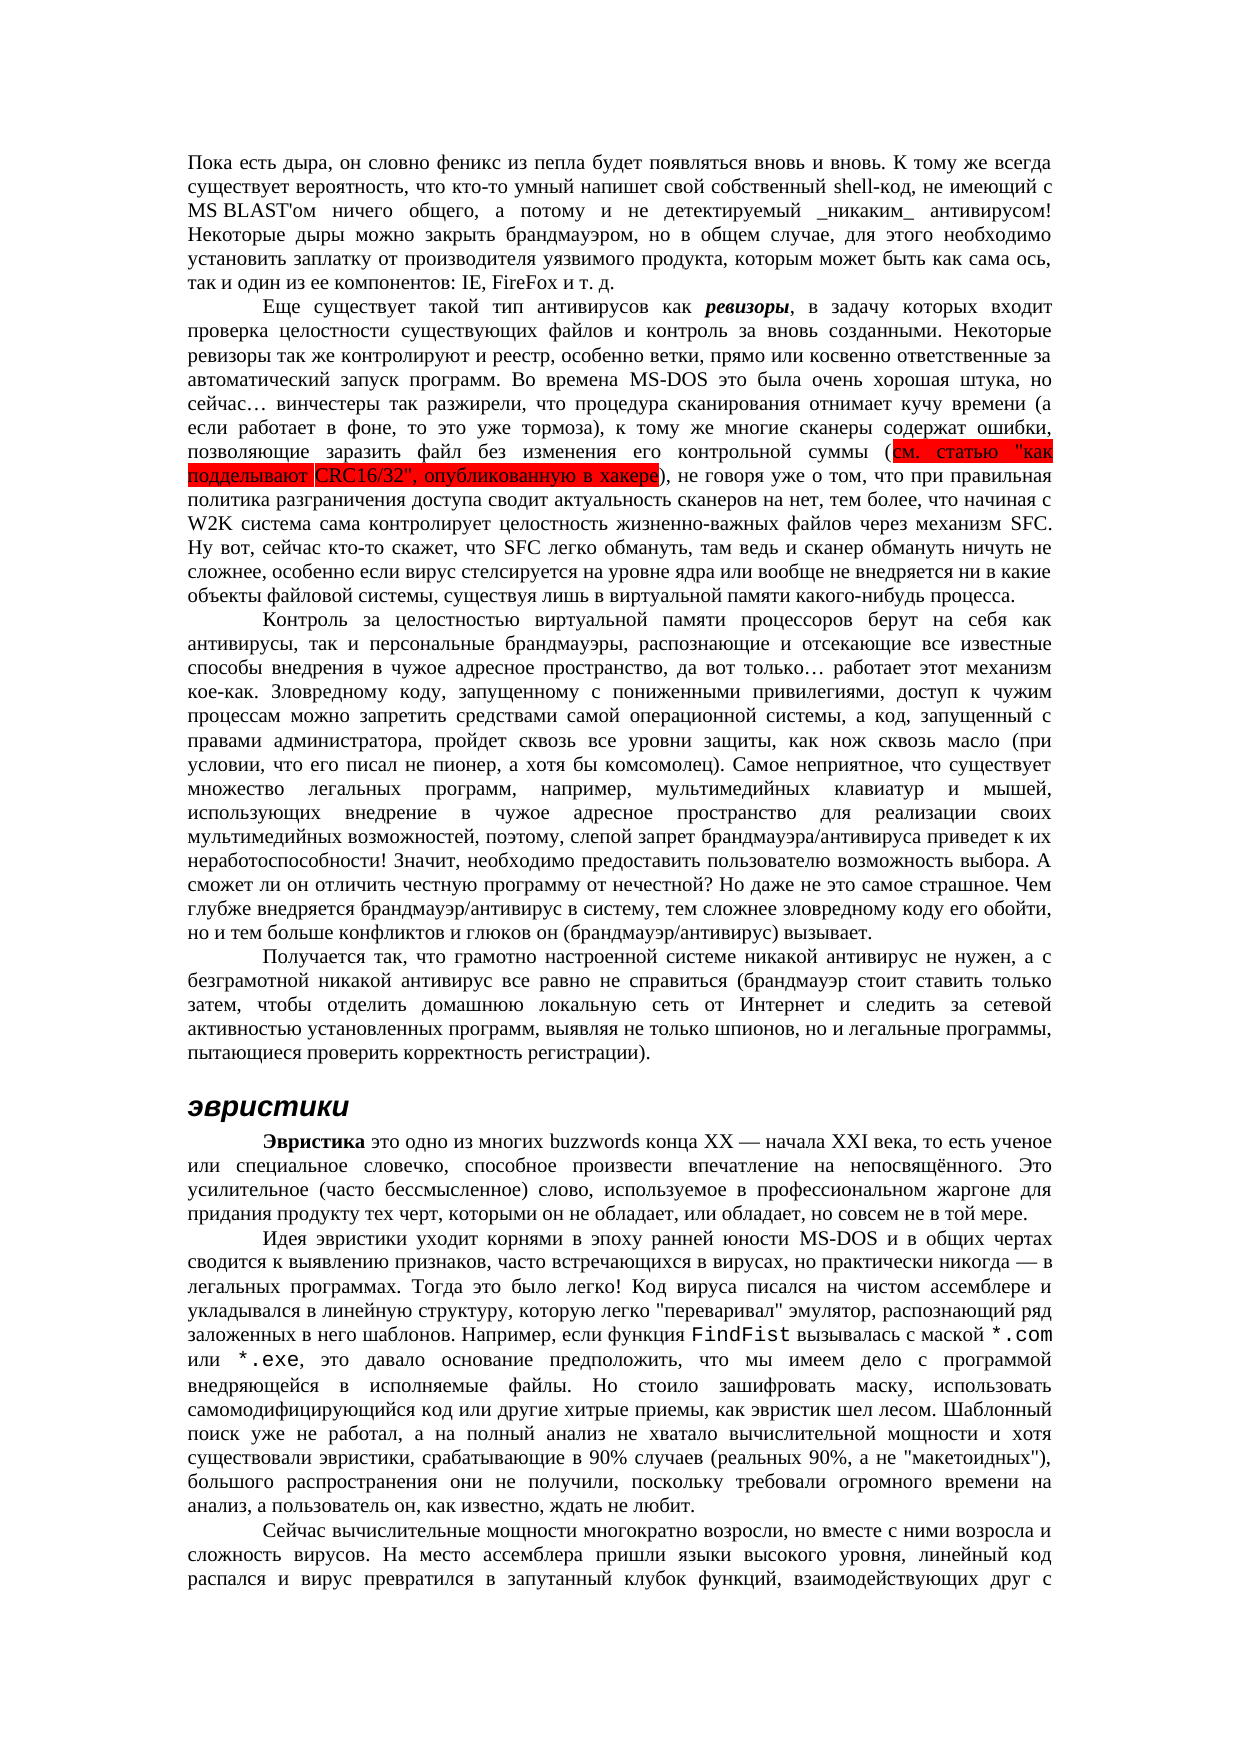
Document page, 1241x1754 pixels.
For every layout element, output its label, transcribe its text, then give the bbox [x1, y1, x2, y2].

text Получается так, что грамотно настроенной системе никакой антивирус не нужен, а с безграмотной никакой антивирус все равно не справиться (брандмауэр стоит ставить только затем, чтобы отделить домашнюю локальную сеть от Интернет и следить за сетевой активностью установленных программ, выявляя не только шпионов, но и легальные программы, пытающиеся проверить корректность регистрации). [187, 944, 1053, 1064]
text Сейчас вычислительные мощности многократно возросли, но вместе с ними возросла и сложность вирусов. На место ассемблера пришли языки высокого уровня, линейный код распался и вирус превратился в запутанный клубок функций, взаимодействующих друг с [187, 1517, 1053, 1590]
text Еще существует такой тип антивирусов как ревизоры, в задачу которых входит проверка целостности существующих файлов и контроль за вновь созданными. Некоторые ревизоры так же контролируют и реестр, особенно ветки, прямо или косвенно ответственные за автоматический запуск программ. Во времена MS-DOS это была очень хорошая штука, но сейчас… винчестеры так разжирели, что процедура сканирования отнимает кучу времени (а если работает в фоне, то это уже тормоза), к тому же многие сканеры содержат ошибки, позволяющие заразить файл без изменения его контрольной суммы (см. статью "как подделывают CRC16/32", опубликованную в хакере), не говоря уже о том, что при правильная политика разграничения доступа сводит актуальность сканеров на нет, тем более, что начиная с W2K система сама контролирует целостность жизненно-важных файлов через механизм SFC. Ну вот, сейчас кто-то скажет, что SFC легко обмануть, там ведь и сканер обмануть ничуть не сложнее, особенно если вирус стелсируется на уровне ядра или вообще не внедряется ни в какие объекты файловой системы, существуя лишь в виртуальной памяти какого-нибудь процесса. [187, 294, 1053, 607]
text Пока есть дыра, он словно феникс из пепла будет появляться вновь и вновь. К тому же всегда существует вероятность, что кто-то умный напишет свой собственный shell-код, не имеющий с MS BLAST'ом ничего общего, а потому и не детектируемый _никаким_ антивирусом! Некоторые дыры можно закрыть брандмауэром, но в общем случае, для этого необходимо установить заплатку от производителя уязвимого продукта, которым может быть как сама ось, так и один из ее компонентов: IE, FireFox и т. д. [187, 150, 1053, 294]
subtitle эвристики [187, 1089, 1053, 1123]
text Идея эвристики уходит корнями в эпоху ранней юности MS-DOS и в общих чертах сводится к выявлению признаков, часто встречающихся в вирусах, но практически никогда — в легальных программах. Тогда это было легко! Код вируса писался на чистом ассемблере и укладывался в линейную структуру, которую легко "переваривал" эмулятор, распознающий ряд заложенных в него шаблонов. Например, если функция FindFist вызывалась с маской *.com или *.exe, это давало основание предположить, что мы имеем дело с программой внедряющейся в исполняемые файлы. Но стоило зашифровать маску, использовать самомодифицирующийся код или другие хитрые приемы, как эвристик шел лесом. Шаблонный поиск уже не работал, а на полный анализ не хватало вычислительной мощности и хотя существовали эвристики, срабатывающие в 90% случаев (реальных 90%, а не "макетоидных"), большого распространения они не получили, поскольку требовали огромного времени на анализ, а пользователь он, как известно, ждать не любит. [187, 1225, 1053, 1517]
text Эвристика это одно из многих buzzwords конца XX — начала XXI века, то есть ученое или специальное словечко, способное произвести впечатление на непосвящённого. Это усилительное (часто бессмысленное) слово, используемое в профессиональном жаргоне для придания продукту тех черт, которыми он не обладает, или обладает, но совсем не в той мере. [187, 1129, 1053, 1225]
text Контроль за целостностью виртуальной памяти процессоров берут на себя как антивирусы, так и персональные брандмауэры, распознающие и отсекающие все известные способы внедрения в чужое адресное пространство, да вот только… работает этот механизм кое-как. Зловредному коду, запущенному с пониженными привилегиями, доступ к чужим процессам можно запретить средствами самой операционной системы, а код, запущенный с правами администратора, пройдет сквозь все уровни защиты, как нож сквозь масло (при условии, что его писал не пионер, а хотя бы комсомолец). Самое неприятное, что существует множество легальных программ, например, мультимедийных клавиатур и мышей, использующих внедрение в чужое адресное пространство для реализации своих мультимедийных возможностей, поэтому, слепой запрет брандмауэра/антивируса приведет к их неработоспособности! Значит, необходимо предоставить пользователю возможность выбора. А сможет ли он отличить честную программу от нечестной? Но даже не это самое страшное. Чем глубже внедряется брандмауэр/антивирус в систему, тем сложнее зловредному коду его обойти, но и тем больше конфликтов и глюков он (брандмауэр/антивирус) вызывает. [187, 607, 1053, 944]
